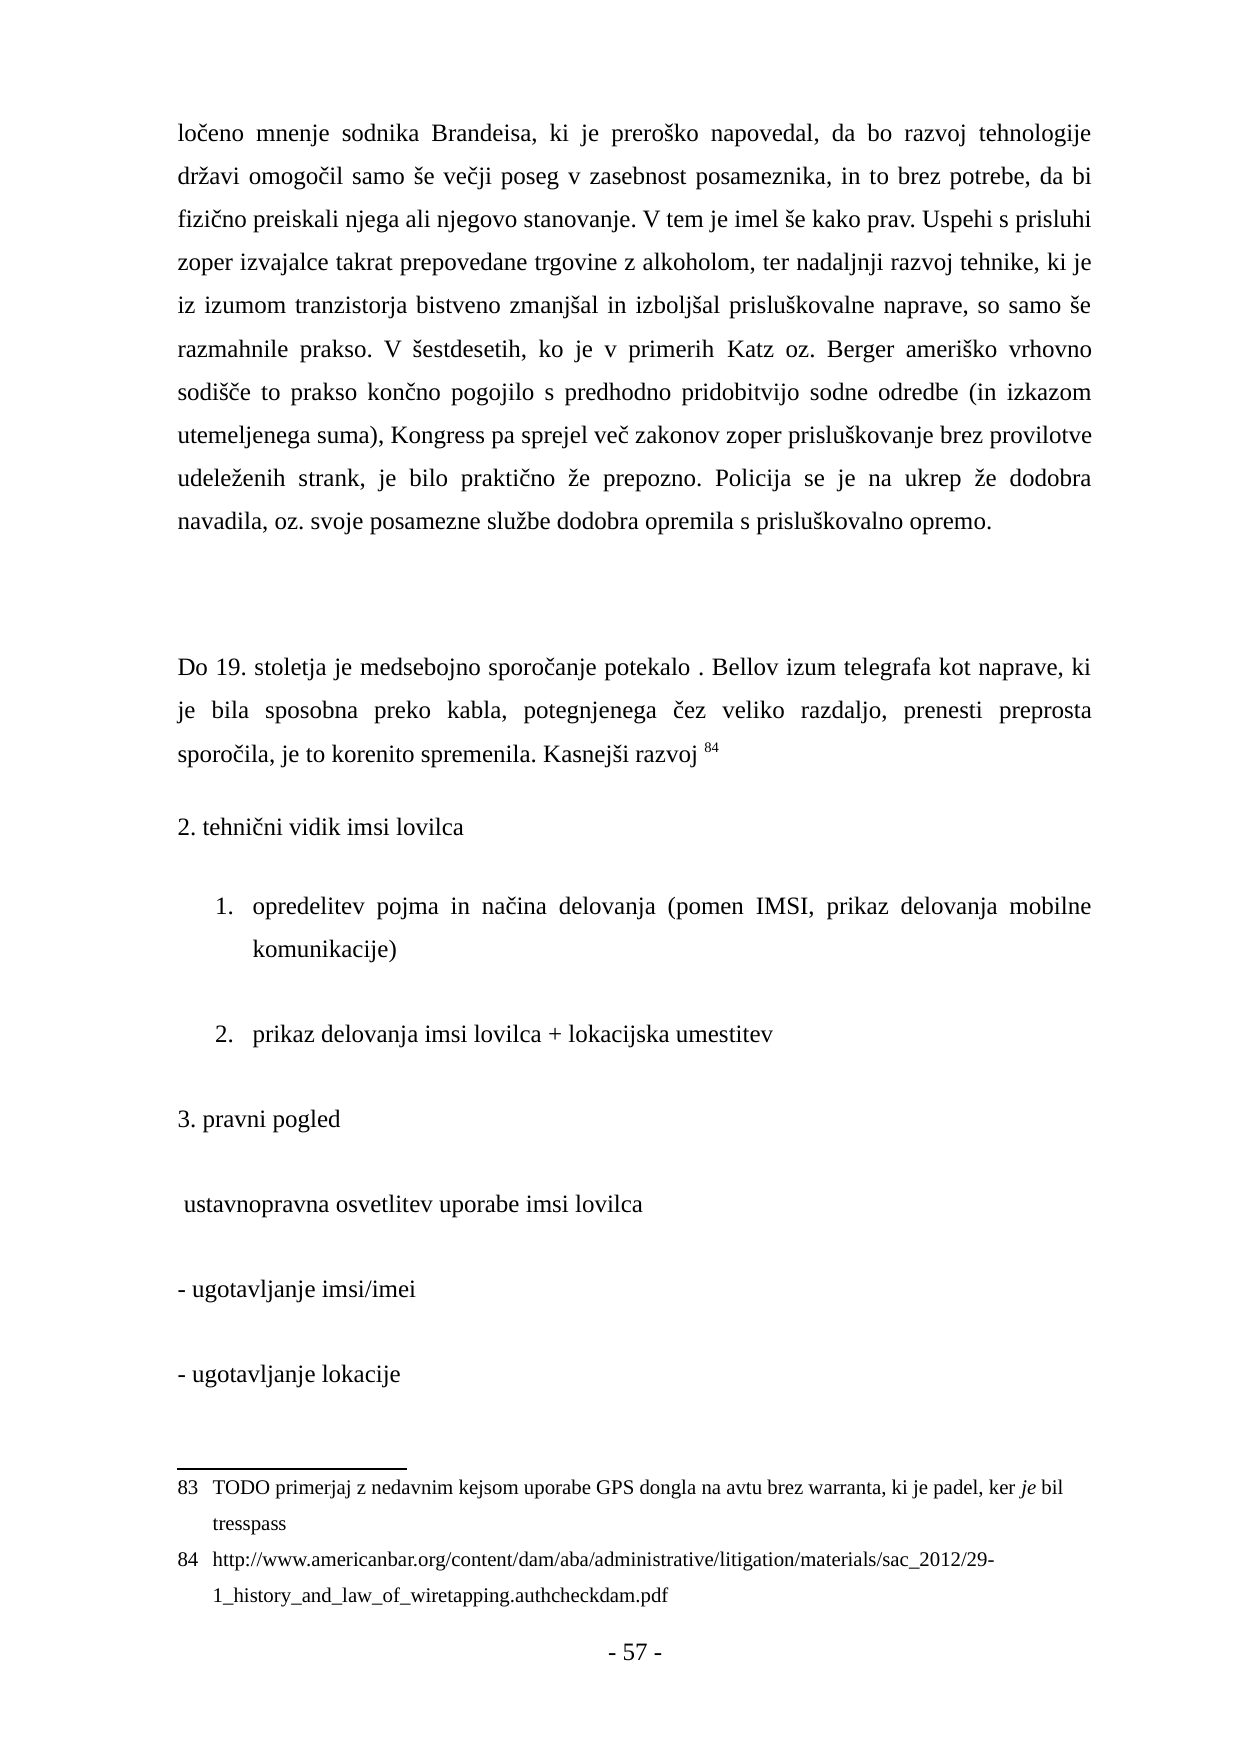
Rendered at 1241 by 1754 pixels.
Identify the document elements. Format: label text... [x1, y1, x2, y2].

text 2. tehnični vidik imsi lovilca [177, 812, 1093, 841]
text Do 19. stoletja je medsebojno sporočanje potekalo . Bellov izum telegrafa kot naprave, ki je bila sposobna preko kabla, potegnjenega čez veliko razdaljo, prenesti preprosta sporočila, je to korenito spremenila. Kasnejši razvoj [177, 652, 1093, 767]
text ustavnopravna osvetlitev uporabe imsi lovilca [177, 1189, 1093, 1218]
list opredelitev pojma in načina delovanja (pomen IMSI, prikaz delovanja mobilne komunikacije) [215, 891, 1093, 963]
list prikaz delovanja imsi lovilca + lokacijska umestitev [215, 1019, 1093, 1048]
text - ugotavljanje imsi/imei [177, 1274, 1093, 1303]
text 3. pravni pogled [177, 1104, 1093, 1133]
text http://www.americanbar.org/content/dam/aba/administrative/litigation/materials/sac_2012/29-1_history_and_law_of_wiretapping.authcheckdam.pdf [177, 1547, 1093, 1607]
text TODO primerjaj z nedavnim kejsom uporabe GPS dongla na avtu brez warranta, ki je padel, ker je bil tresspass [177, 1475, 1093, 1535]
text ločeno mnenje sodnika Brandeisa, ki je preroško napovedal, da bo razvoj tehnologije državi omogočil samo še večji poseg v zasebnost posameznika, in to brez potrebe, da bi fizično preiskali njega ali njegovo stanovanje. V tem je imel še kako prav. Uspehi s prisluhi zoper izvajalce takrat prepovedane trgovine z alkoholom, ter nadaljnji razvoj tehnike, ki je iz izumom tranzistorja bistveno zmanjšal in izboljšal prisluškovalne naprave, so samo še razmahnile prakso. V šestdesetih, ko je v primerih Katz oz. Berger ameriško vrhovno sodišče to prakso končno pogojilo s predhodno pridobitvijo sodne odredbe (in izkazom utemeljenega suma), Kongress pa sprejel več zakonov zoper prisluškovanje brez provilotve udeleženih strank, je bilo praktično že prepozno. Policija se je na ukrep že dodobra navadila, oz. svoje posamezne službe dodobra opremila s prisluškovalno opremo. [177, 118, 1093, 535]
text - ugotavljanje lokacije [177, 1359, 1093, 1388]
